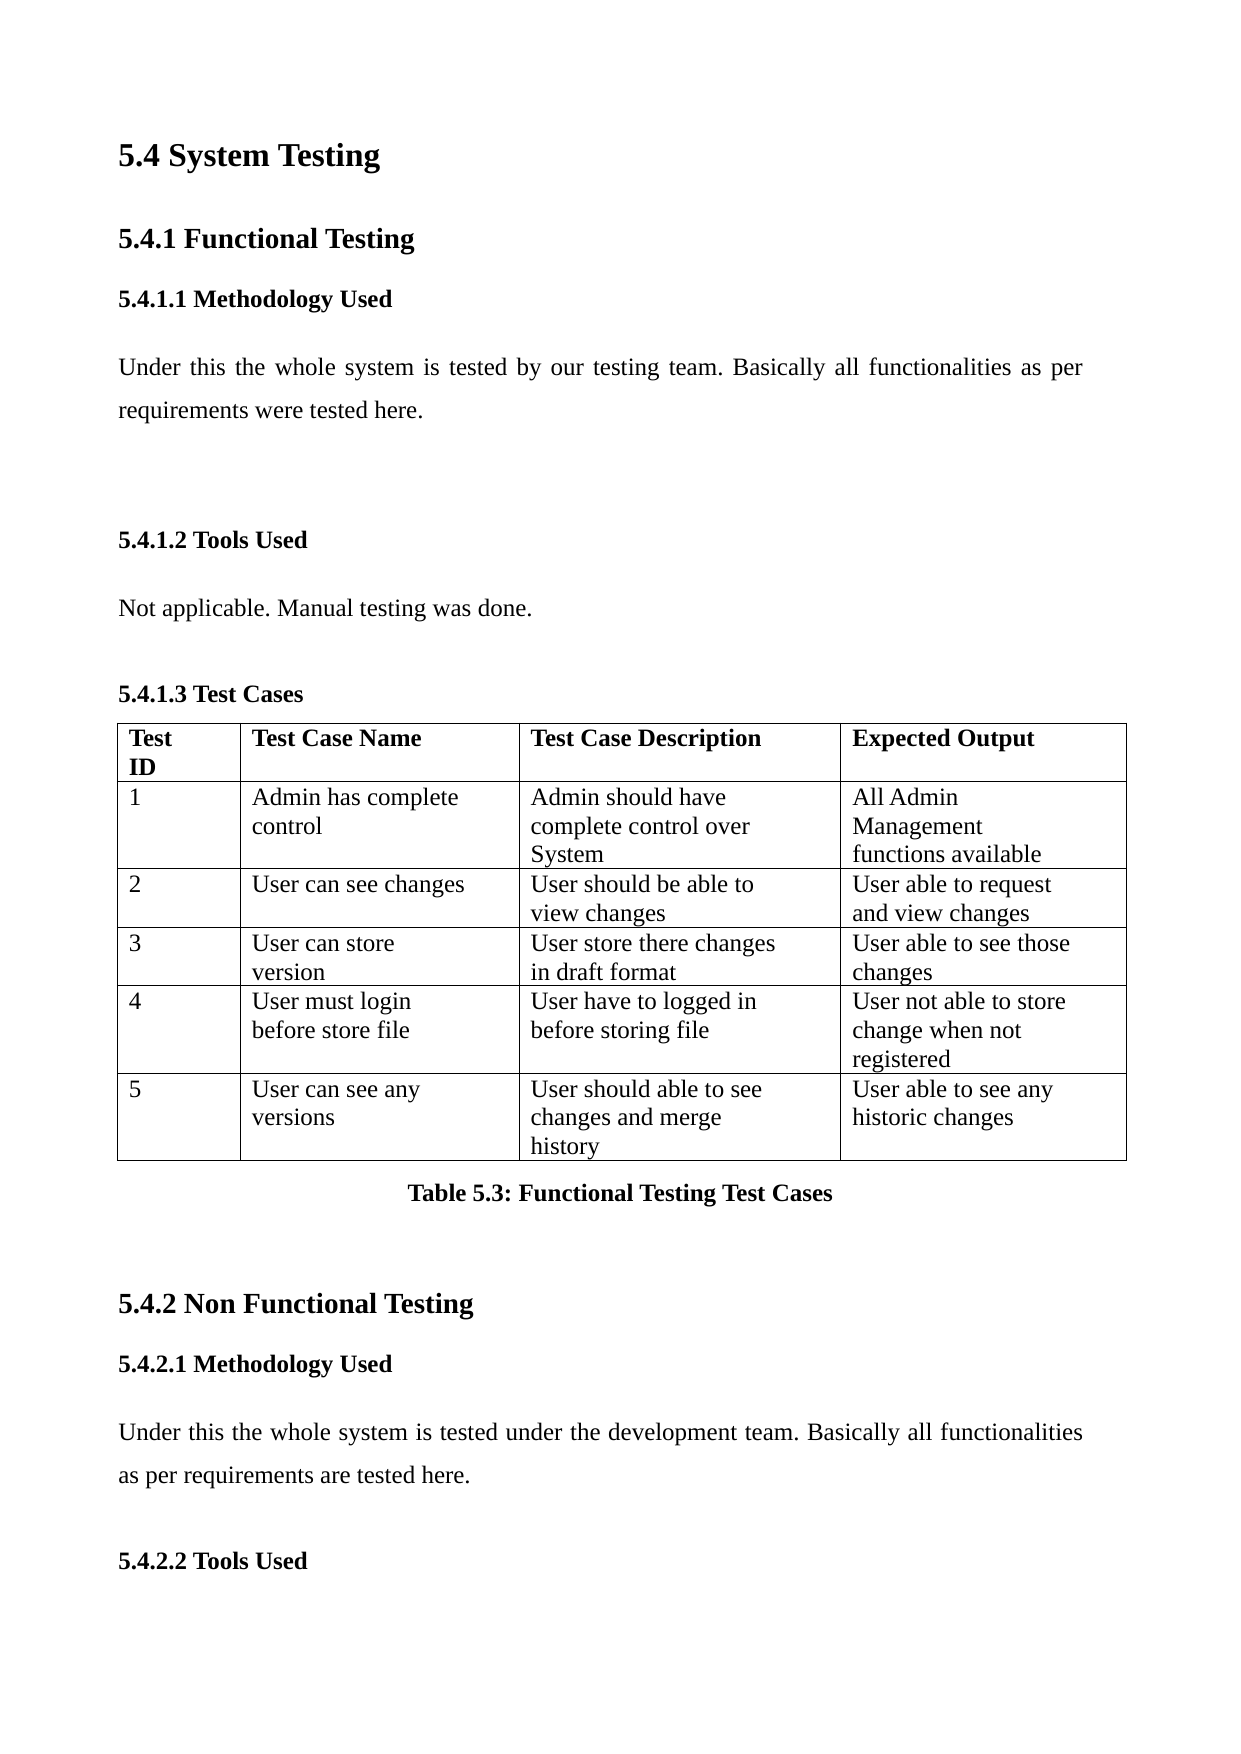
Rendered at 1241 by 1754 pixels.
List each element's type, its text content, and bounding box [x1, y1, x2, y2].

table_header Test Case Name [241, 724, 519, 781]
table_cell User able to see those changes [841, 928, 1126, 985]
text 5.4.2.1 Methodology Used [118, 1349, 1084, 1377]
table_cell Admin should have complete control over System [520, 782, 840, 868]
table_cell All Admin Management functions available [841, 782, 1126, 868]
table_cell User able to see any historic changes [841, 1074, 1126, 1160]
table_cell User able to request and view changes [841, 869, 1126, 927]
text Under this the whole system is tested by our testing team. Basically all functionalities as per requirements were tested here. [118, 352, 1084, 424]
table_cell User can see changes [241, 869, 519, 927]
text 5.4.2.2 Tools Used [118, 1546, 1084, 1575]
table_cell User not able to store change when not registered [841, 986, 1126, 1073]
table_header Test Case Description [520, 724, 840, 781]
table_cell 3 [118, 928, 240, 985]
table_cell User can see any versions [241, 1074, 519, 1160]
subtitle 5.4 System Testing [118, 135, 1122, 173]
subtitle 5.4.2 Non Functional Testing [118, 1286, 1122, 1319]
subtitle 5.4.1 Functional Testing [118, 221, 1122, 255]
table_cell Admin has complete control [241, 782, 519, 868]
table_cell 2 [118, 869, 240, 927]
subtitle Table 5.3: Functional Testing Test Cases [118, 1178, 1122, 1206]
text Not applicable. Manual testing was done. [118, 593, 1084, 622]
table_cell User can store version [241, 928, 519, 985]
table_header Expected Output [841, 724, 1126, 781]
table_header Test ID [118, 724, 240, 781]
table_cell 1 [118, 782, 240, 868]
text 5.4.1.3 Test Cases [118, 679, 1084, 708]
table_cell 5 [118, 1074, 240, 1160]
table_cell User should be able to view changes [520, 869, 840, 927]
table_cell User store there changes in draft format [520, 928, 840, 985]
text 5.4.1.1 Methodology Used [118, 284, 1084, 313]
table_cell User have to logged in before storing file [520, 986, 840, 1073]
text Under this the whole system is tested under the development team. Basically all functionalities as per requirements are tested here. [118, 1417, 1084, 1489]
text 5.4.1.2 Tools Used [118, 525, 1084, 554]
table_cell 4 [118, 986, 240, 1073]
table_cell User must login before store file [241, 986, 519, 1073]
table_cell User should able to see changes and merge history [520, 1074, 840, 1160]
